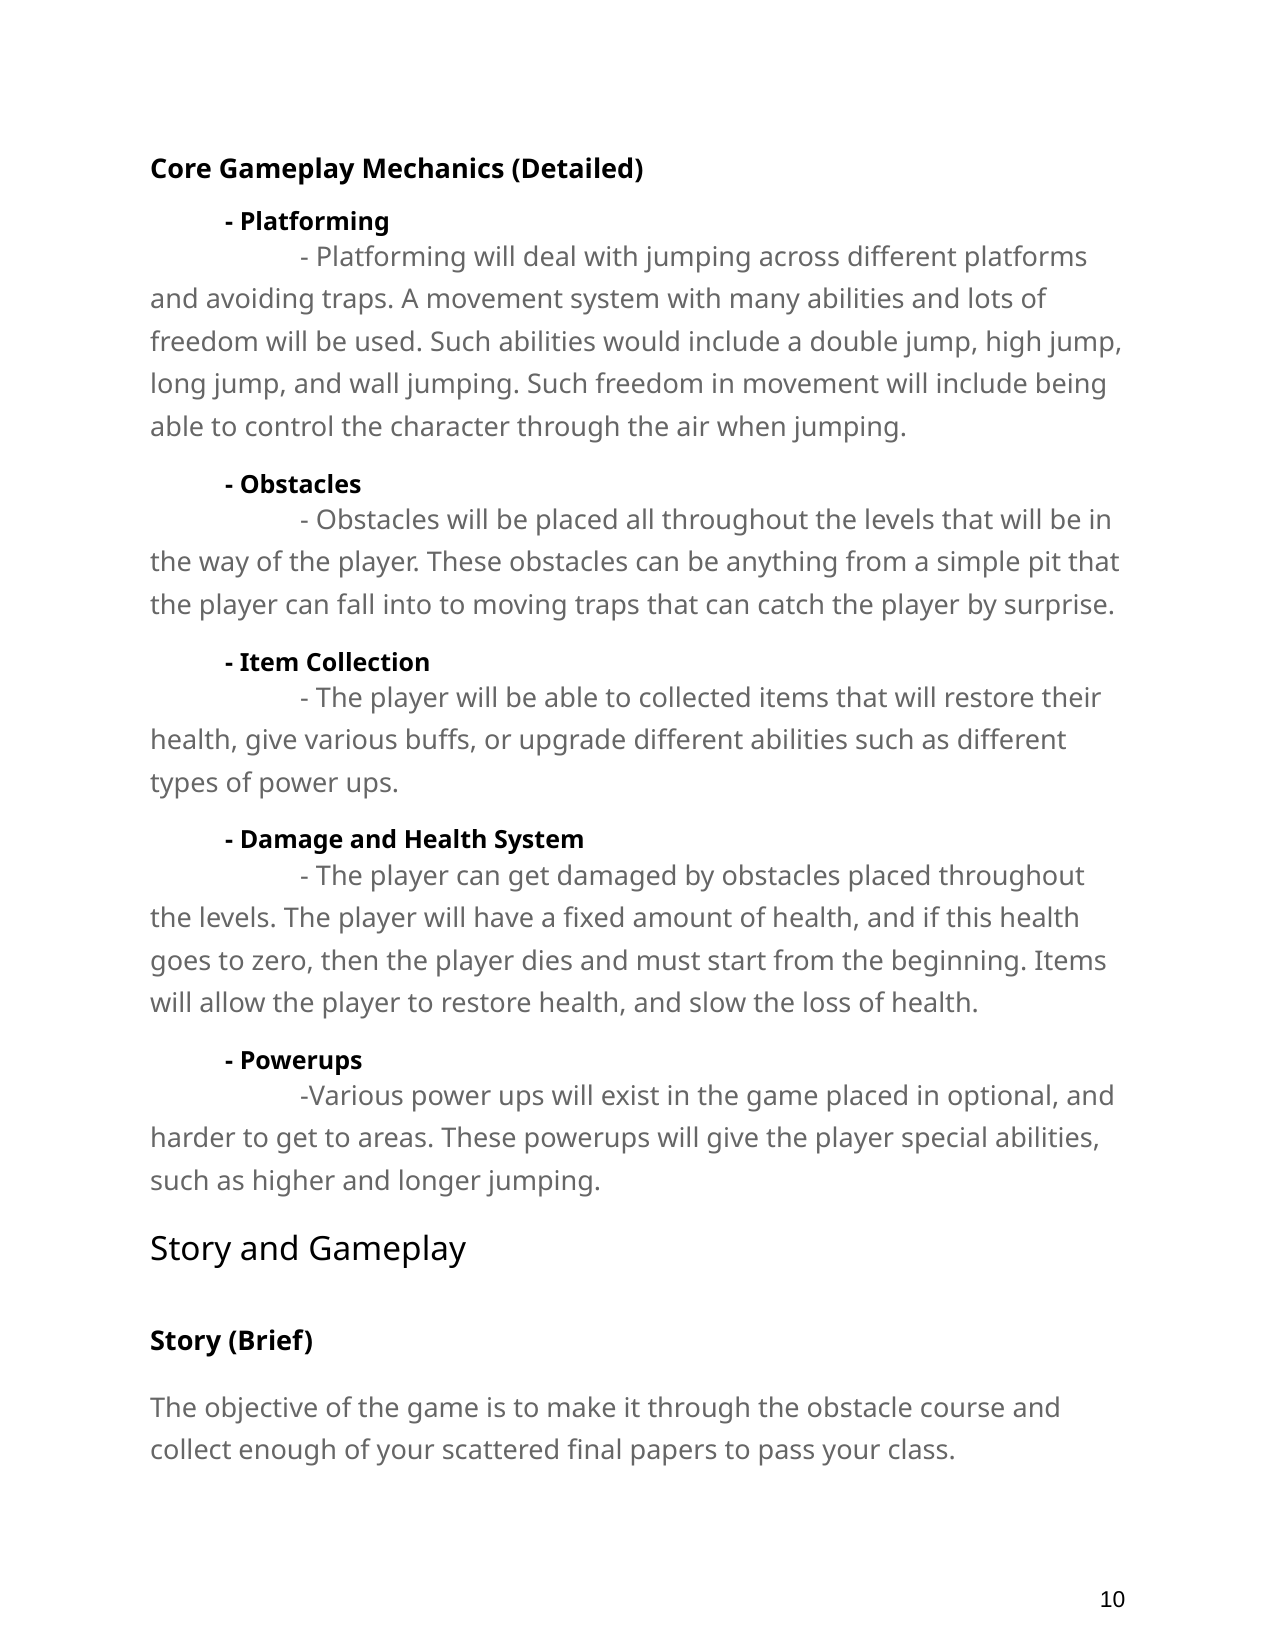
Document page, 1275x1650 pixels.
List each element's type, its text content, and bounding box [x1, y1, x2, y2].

subtitle - Item Collection [150, 644, 1125, 678]
subtitle Core Gameplay Mechanics (Detailed) [150, 150, 1125, 187]
text - The player can get damaged by obstacles placed throughout the levels. The player will have a fixed amount of health, and if this health goes to zero, then the player dies and must start from the beginning. Items will allow the player to restore health, and slow the loss of health. [150, 856, 1125, 1020]
text -Various power ups will exist in the game placed in optional, and harder to get to areas. These powerups will give the player special abilities, such as higher and longer jumping. [150, 1076, 1125, 1198]
text - Obstacles will be placed all throughout the levels that will be in the way of the player. These obstacles can be anything from a simple pit that the player can fall into to moving traps that can catch the player by surprise. [150, 500, 1125, 622]
subtitle - Damage and Health System [150, 822, 1125, 856]
text - Platforming will deal with jumping across different platforms and avoiding traps. A movement system with many abilities and lots of freedom will be used. Such abilities would include a double jump, high jump, long jump, and wall jumping. Such freedom in movement will include being able to control the character through the air when jumping. [150, 238, 1125, 444]
subtitle - Obstacles [150, 466, 1125, 500]
text - The player will be able to collected items that will restore their health, give various buffs, or upgrade different abilities such as different types of power ups. [150, 678, 1125, 800]
subtitle - Platforming [150, 203, 1125, 238]
text The objective of the game is to make it through the obstacle course and collect enough of your scattered final papers to pass your class. [150, 1388, 1125, 1467]
subtitle Story (Brief) [150, 1321, 1125, 1358]
subtitle - Powerups [225, 1042, 1125, 1076]
subtitle Story and Gameplay [150, 1224, 1125, 1270]
